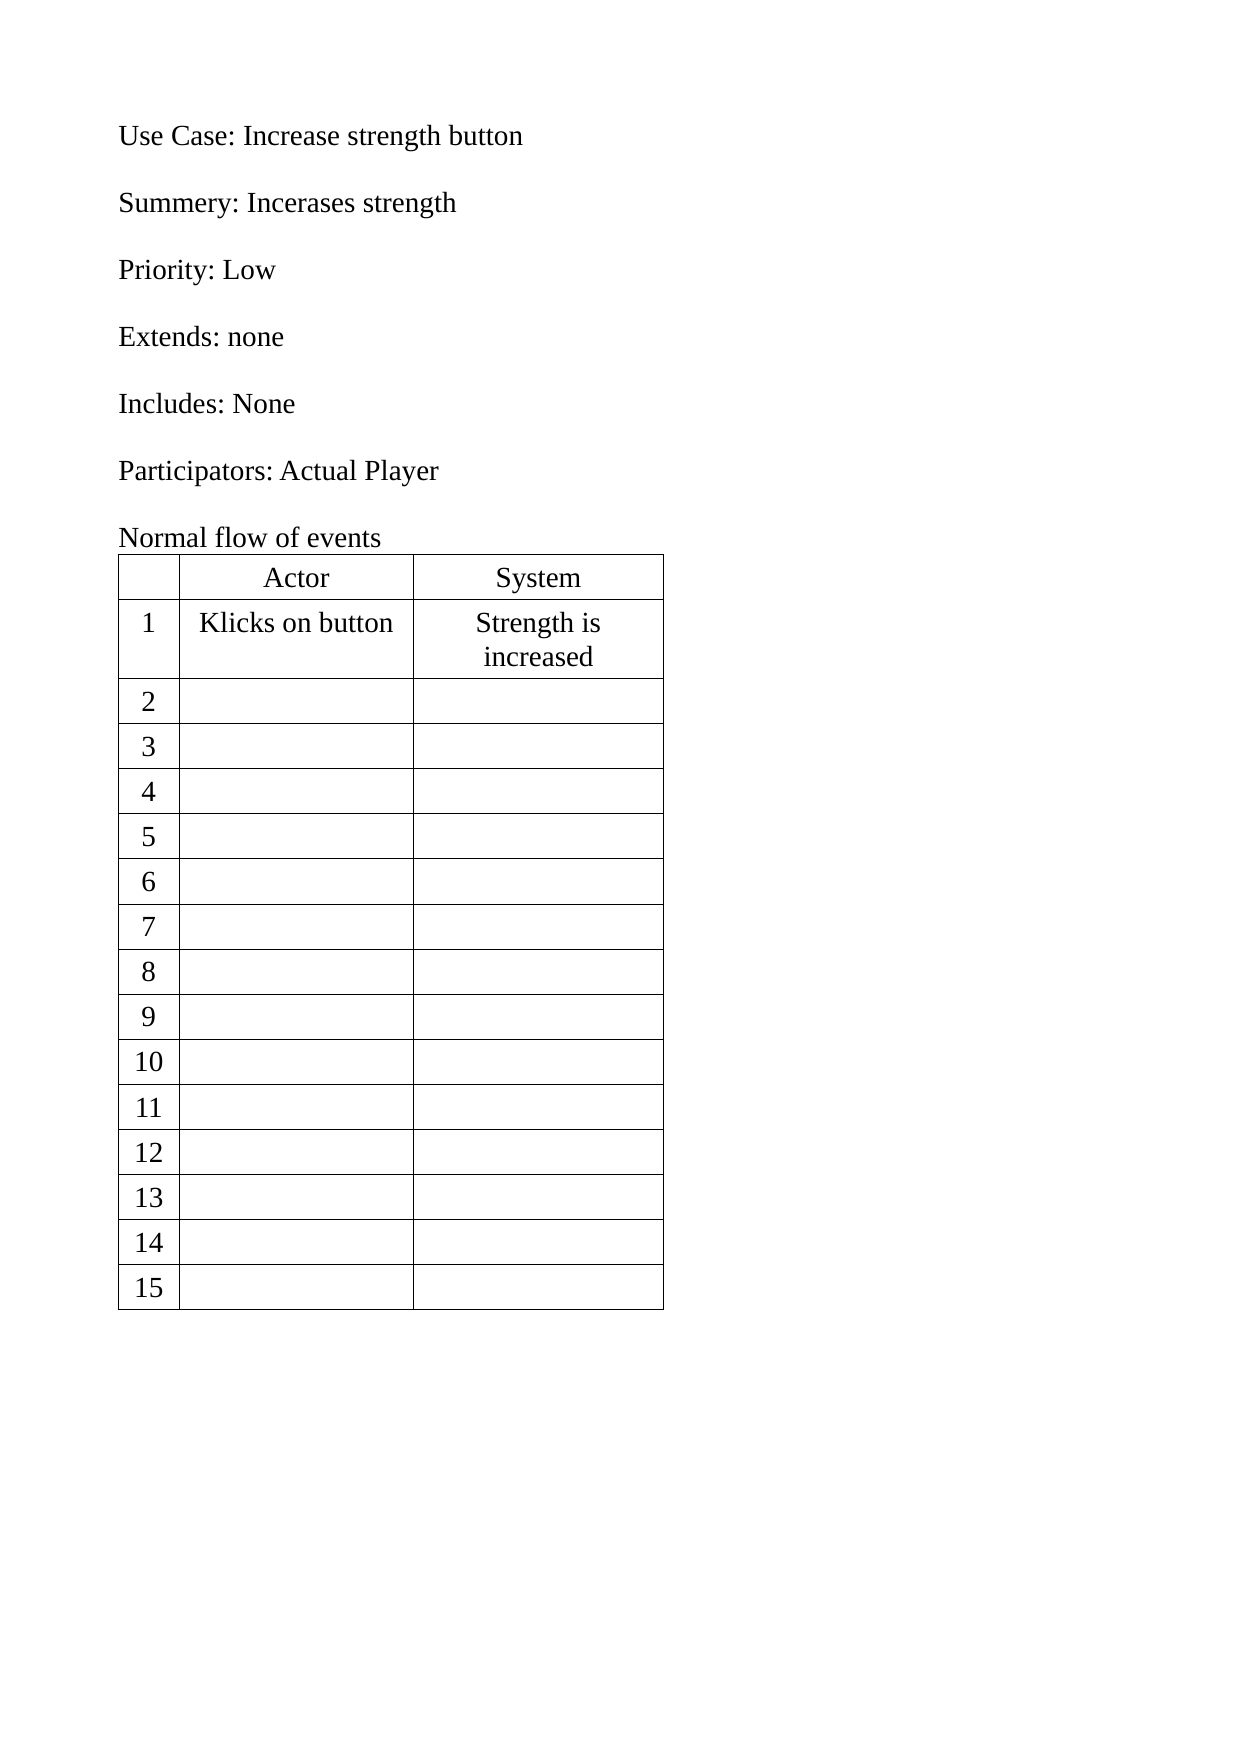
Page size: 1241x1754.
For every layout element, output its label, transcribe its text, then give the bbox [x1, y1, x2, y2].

table_cell [414, 1130, 663, 1174]
table_cell [180, 1085, 413, 1129]
table_cell 10 [119, 1040, 179, 1084]
text Use Case: Increase strength button [118, 118, 1122, 152]
table_cell [180, 769, 413, 813]
table_cell [414, 1265, 663, 1309]
table_cell 5 [119, 814, 179, 858]
text Summery: Incerases strength [118, 185, 1122, 219]
table_cell [180, 995, 413, 1039]
text Extends: none [118, 319, 1122, 353]
table_cell [180, 1130, 413, 1174]
table_cell 8 [119, 950, 179, 994]
table_cell [414, 1040, 663, 1084]
table_cell 2 [119, 679, 179, 723]
text Participators: Actual Player [118, 453, 1122, 487]
table_cell 6 [119, 859, 179, 903]
table_cell [414, 905, 663, 948]
table_cell [180, 1265, 413, 1309]
table_cell [180, 814, 413, 858]
table_cell [414, 1220, 663, 1264]
table_cell 12 [119, 1130, 179, 1174]
table_cell [180, 1040, 413, 1084]
table_header System [414, 555, 663, 599]
text Normal flow of events [118, 521, 1122, 554]
table_cell [180, 679, 413, 723]
table_cell [180, 950, 413, 994]
table_cell Klicks on button [180, 600, 413, 678]
table_cell [414, 859, 663, 903]
table_cell 15 [119, 1265, 179, 1309]
table_cell [414, 724, 663, 768]
text Priority: Low [118, 252, 1122, 286]
table_cell 3 [119, 724, 179, 768]
table_cell [414, 995, 663, 1039]
text Includes: None [118, 386, 1122, 420]
table_cell [414, 1085, 663, 1129]
table_cell [414, 950, 663, 994]
table_cell [180, 724, 413, 768]
table_cell [180, 905, 413, 948]
table_header Actor [180, 555, 413, 599]
table_cell [414, 1175, 663, 1219]
table_cell Strength is increased [414, 600, 663, 678]
table_header [119, 555, 179, 599]
table_cell [180, 1175, 413, 1219]
table_cell [414, 814, 663, 858]
table_cell 11 [119, 1085, 179, 1129]
table_cell [180, 1220, 413, 1264]
table_cell 9 [119, 995, 179, 1039]
table_cell 14 [119, 1220, 179, 1264]
table_cell 13 [119, 1175, 179, 1219]
table_cell 4 [119, 769, 179, 813]
table_cell 7 [119, 905, 179, 948]
table_cell [414, 769, 663, 813]
table_cell 1 [119, 600, 179, 678]
table_cell [180, 859, 413, 903]
table_cell [414, 679, 663, 723]
